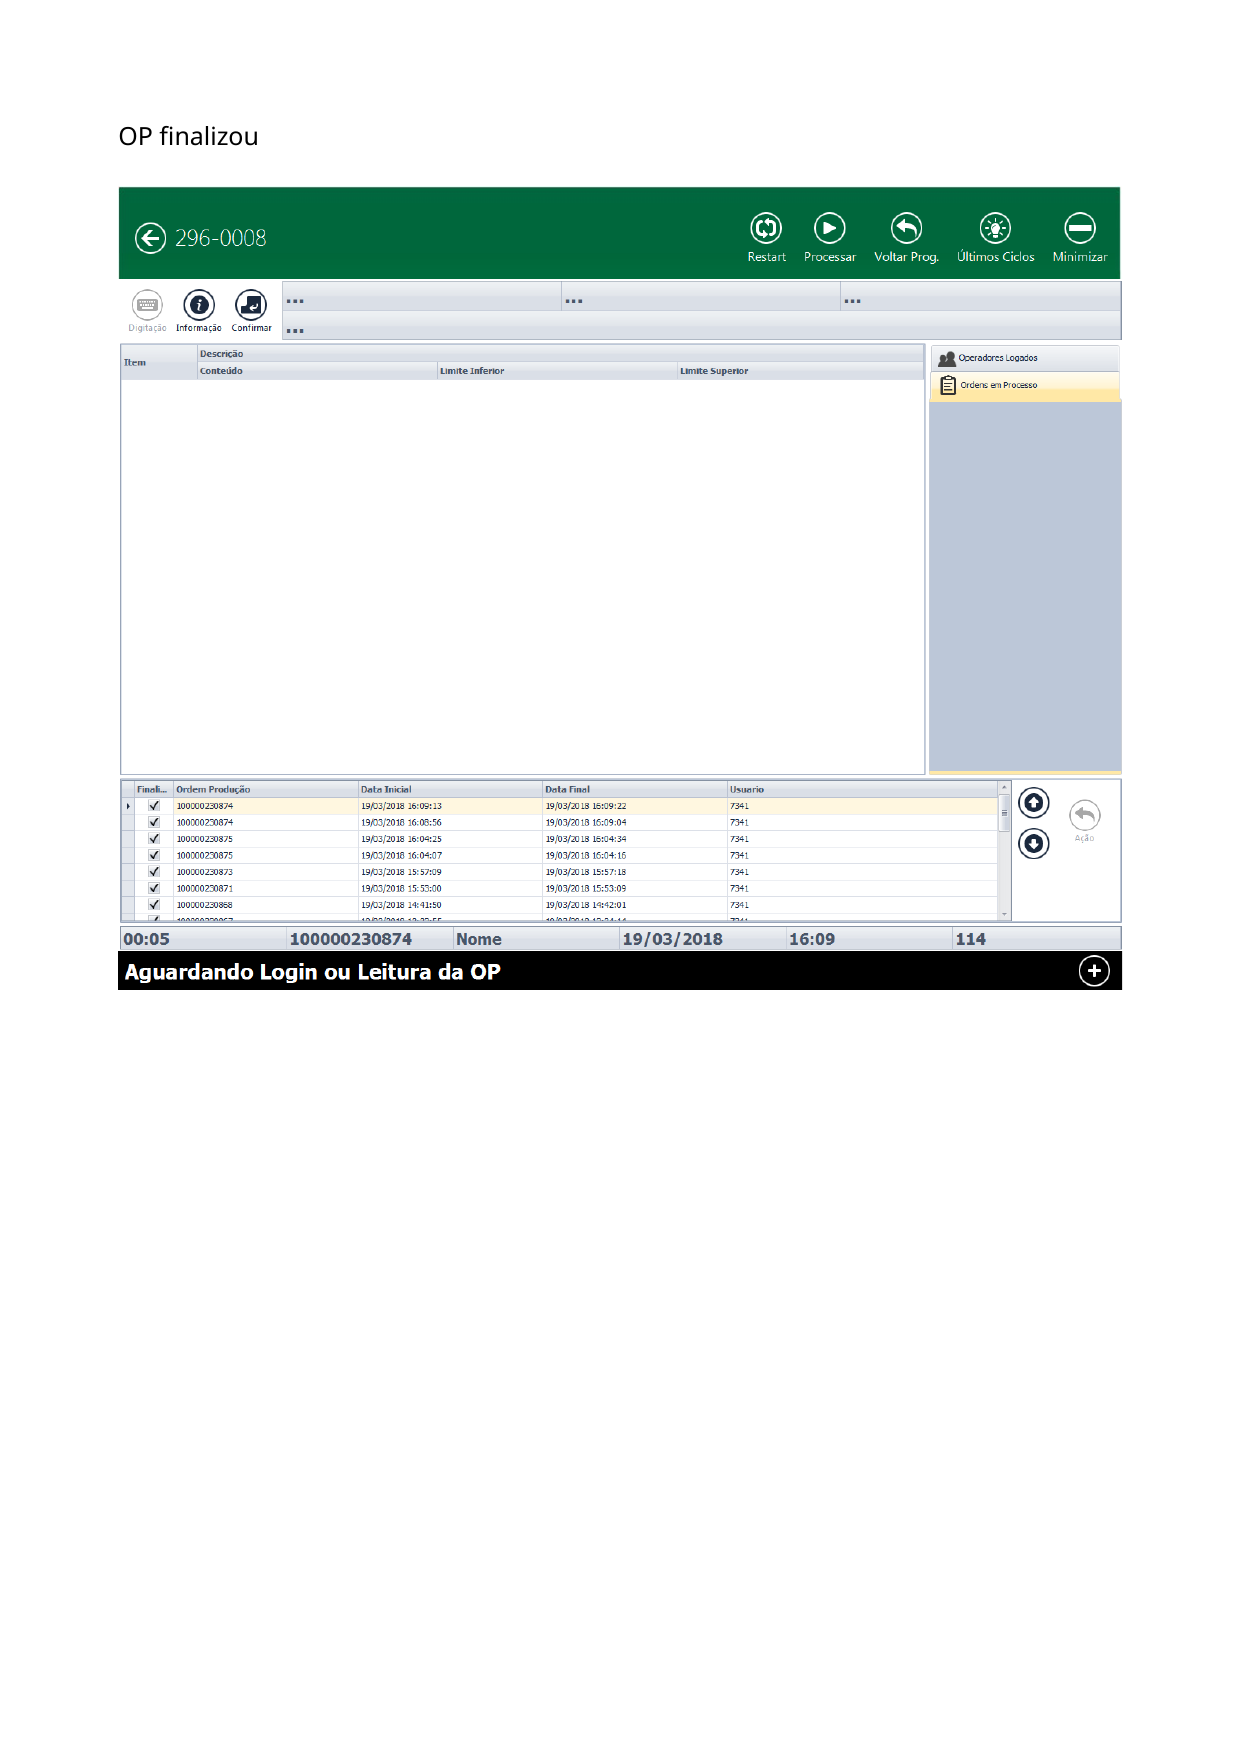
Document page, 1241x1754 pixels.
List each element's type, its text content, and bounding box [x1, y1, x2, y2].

picture [118, 186, 1123, 990]
text OP finalizou [118, 118, 1122, 152]
